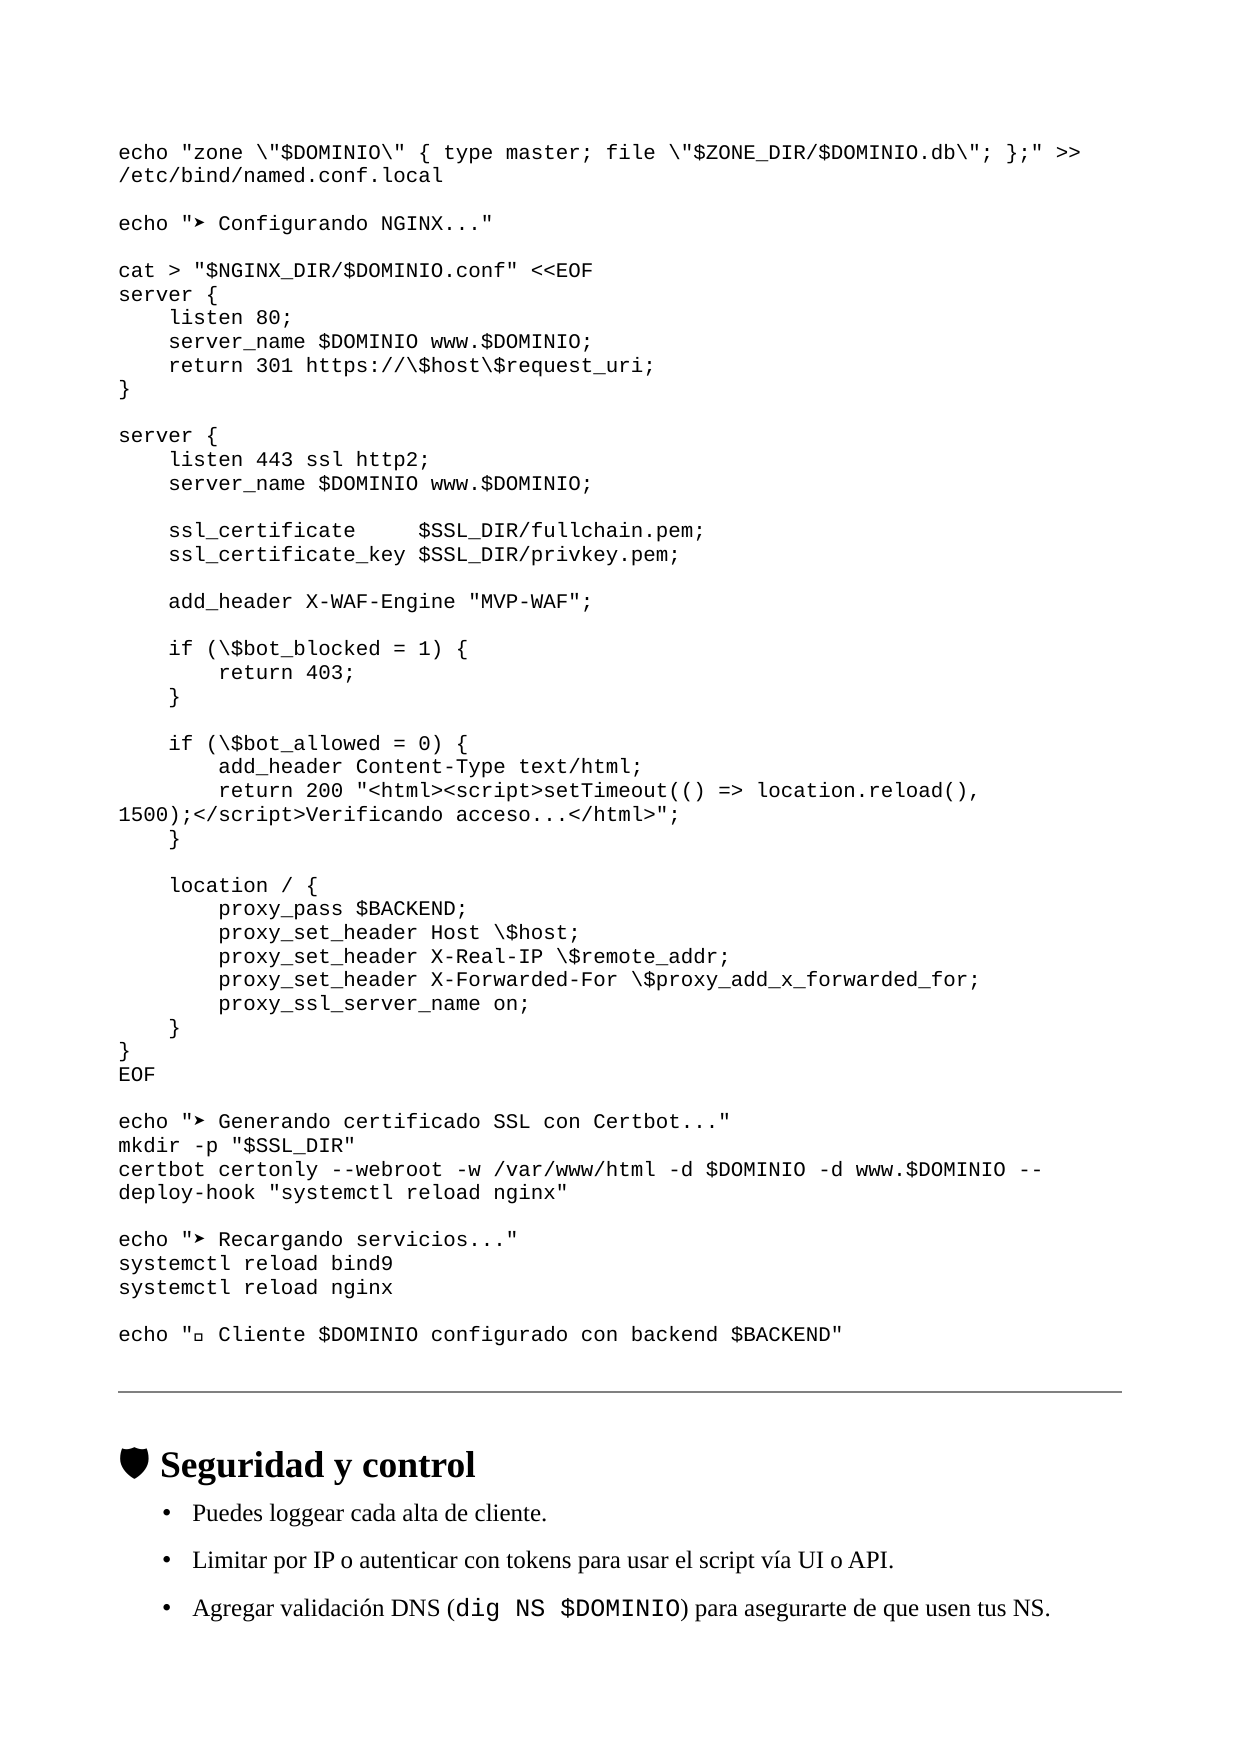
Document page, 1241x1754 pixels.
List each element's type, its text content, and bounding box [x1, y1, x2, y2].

text proxy_set_header X-Real-IP \$remote_addr; [118, 946, 1122, 969]
text cat > "$NGINX_DIR/$DOMINIO.conf" <<EOF [118, 260, 1122, 284]
text systemctl reload nginx [118, 1277, 1122, 1300]
list Agregar validación DNS (dig NS $DOMINIO) para asegurarte de que usen tus NS. [162, 1593, 1122, 1624]
text return 403; [118, 662, 1122, 686]
text echo "➤ Recargando servicios..." [118, 1229, 1122, 1253]
text } [118, 827, 1122, 851]
text location / { [118, 875, 1122, 898]
text server { [118, 284, 1122, 307]
text EOF [118, 1064, 1122, 1088]
text listen 443 ssl http2; [118, 449, 1122, 473]
text mkdir -p "$SSL_DIR" [118, 1135, 1122, 1158]
text ssl_certificate $SSL_DIR/fullchain.pem; [118, 520, 1122, 544]
text listen 80; [118, 307, 1122, 331]
text echo "zone \"$DOMINIO\" { type master; file \"$ZONE_DIR/$DOMINIO.db\"; };" >> /etc/bind/named.conf.local [118, 142, 1122, 189]
text certbot certonly --webroot -w /var/www/html -d $DOMINIO -d www.$DOMINIO --deploy-hook "systemctl reload nginx" [118, 1158, 1122, 1206]
text } [118, 378, 1122, 402]
text if (\$bot_blocked = 1) { [118, 638, 1122, 662]
text server_name $DOMINIO www.$DOMINIO; [118, 331, 1122, 354]
text proxy_set_header Host \$host; [118, 922, 1122, 946]
subtitle 🛡️ Seguridad y control [118, 1442, 1122, 1485]
text proxy_ssl_server_name on; [118, 993, 1122, 1017]
text systemctl reload bind9 [118, 1253, 1122, 1277]
text add_header X-WAF-Engine "MVP-WAF"; [118, 591, 1122, 615]
text return 200 "<html><script>setTimeout(() => location.reload(), 1500);</script>Verificando acceso...</html>"; [118, 780, 1122, 827]
text if (\$bot_allowed = 0) { [118, 733, 1122, 757]
text echo "➤ Configurando NGINX..." [118, 213, 1122, 236]
list Puedes loggear cada alta de cliente. [162, 1498, 1122, 1527]
text } [118, 686, 1122, 709]
text server { [118, 426, 1122, 449]
text proxy_pass $BACKEND; [118, 898, 1122, 922]
text } [118, 1040, 1122, 1064]
text echo "✅ Cliente $DOMINIO configurado con backend $BACKEND" [118, 1324, 1122, 1348]
text } [118, 1017, 1122, 1040]
list Limitar por IP o autenticar con tokens para usar el script vía UI o API. [162, 1546, 1122, 1574]
text add_header Content-Type text/html; [118, 757, 1122, 780]
text return 301 https://\$host\$request_uri; [118, 354, 1122, 378]
text server_name $DOMINIO www.$DOMINIO; [118, 473, 1122, 496]
text ssl_certificate_key $SSL_DIR/privkey.pem; [118, 544, 1122, 567]
text echo "➤ Generando certificado SSL con Certbot..." [118, 1111, 1122, 1135]
text proxy_set_header X-Forwarded-For \$proxy_add_x_forwarded_for; [118, 969, 1122, 993]
